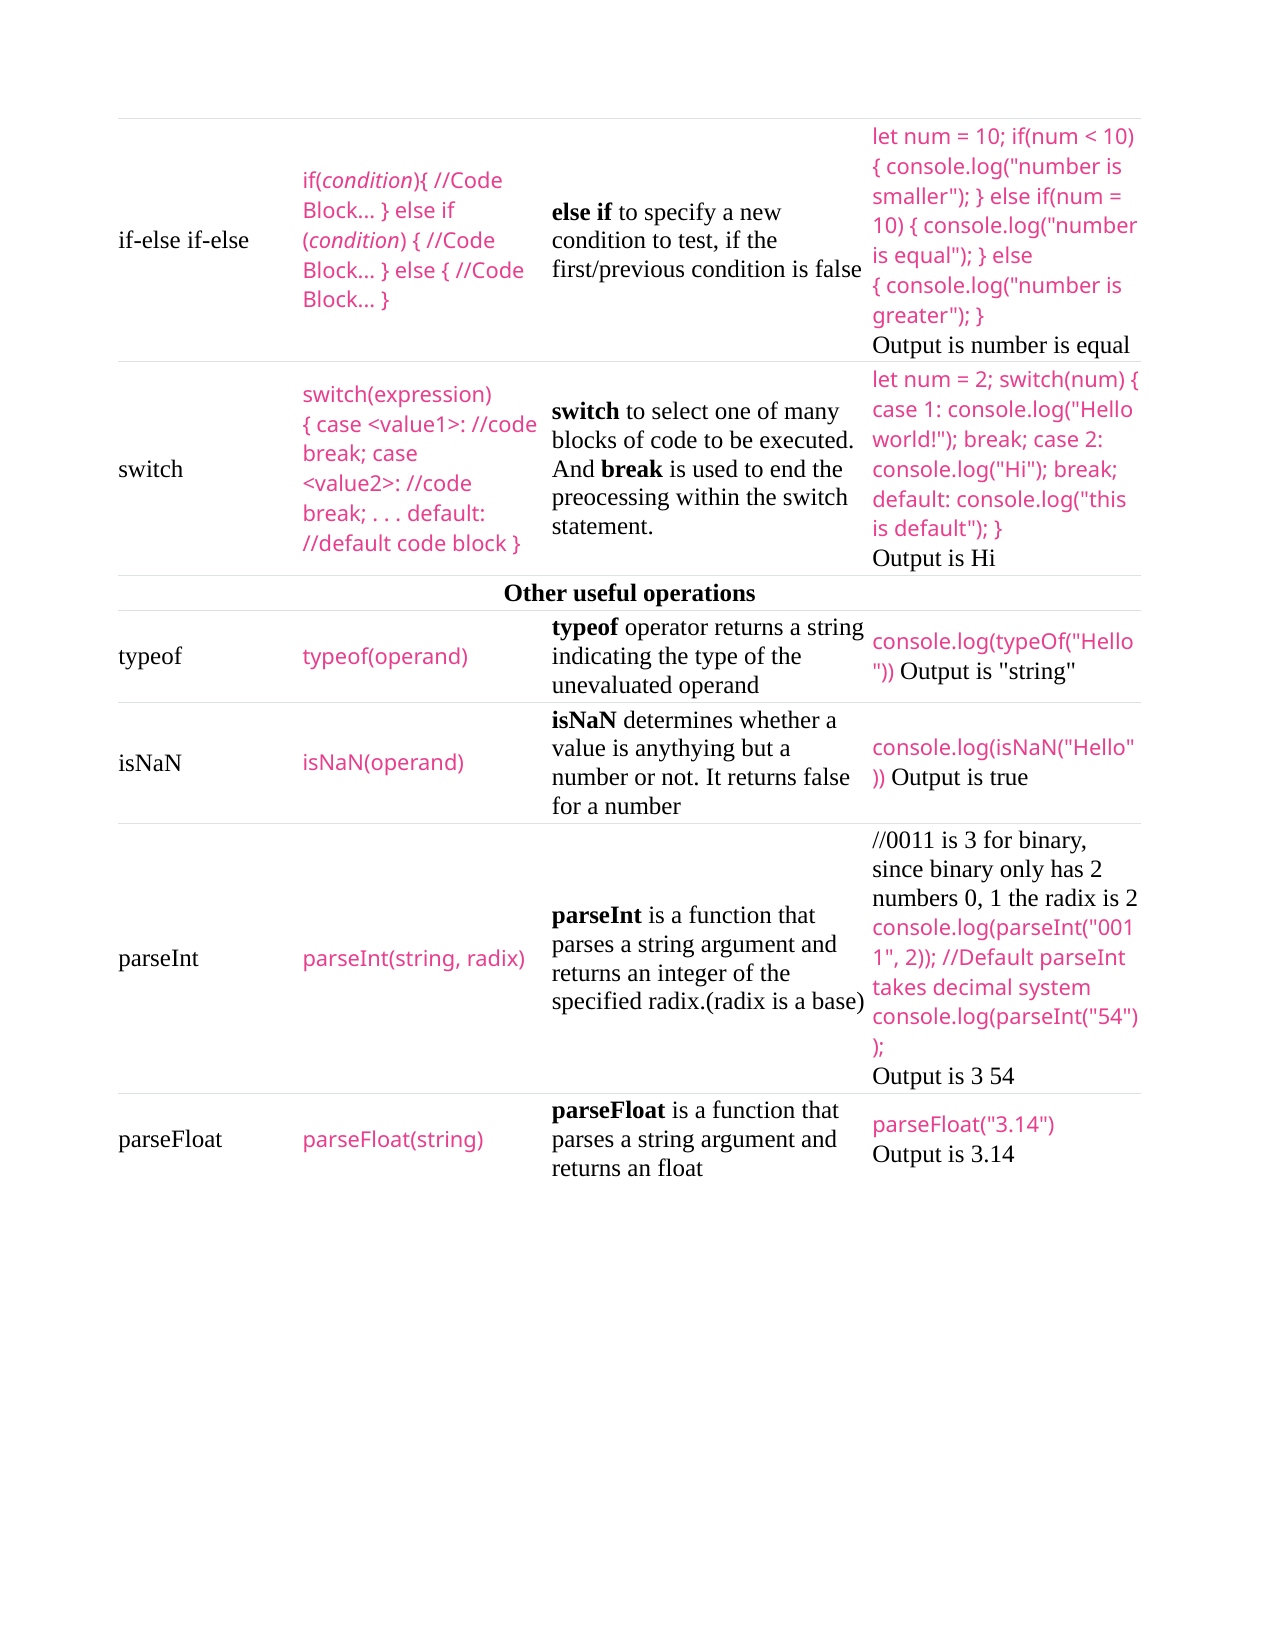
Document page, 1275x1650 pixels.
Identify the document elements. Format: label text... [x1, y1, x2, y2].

table_cell [1141, 1093, 1157, 1185]
table_cell let num = 2; switch(num) { case 1: console.log("Hello world!"); break; case 2: console.log("Hi"); break; default: console.log("this is default"); } Output is Hi [872, 362, 1141, 575]
table_cell typeof(operand) [302, 611, 552, 702]
table_cell switch [118, 362, 302, 575]
table_cell else if to specify a new condition to test, if the first/previous condition is false [552, 119, 872, 361]
table_cell isNaN determines whether a value is anythying but a number or not. It returns false for a number [552, 703, 872, 823]
table_cell [1141, 575, 1157, 609]
table_cell isNaN [118, 703, 302, 823]
table_cell [1141, 702, 1157, 823]
table_cell parseFloat("3.14") Output is 3.14 [872, 1094, 1141, 1185]
table_cell [1141, 118, 1157, 361]
table_cell let num = 10; if(num < 10){ console.log("number is smaller"); } else if(num = 10) { console.log("number is equal"); } else { console.log("number is greater"); } Output is number is equal [872, 119, 1141, 361]
table_cell console.log(isNaN("Hello")) Output is true [872, 703, 1141, 823]
table_cell parseFloat [118, 1094, 302, 1185]
table_cell typeof [118, 611, 302, 702]
table_cell [1141, 823, 1157, 1092]
table_cell console.log(typeOf("Hello")) Output is "string" [872, 611, 1141, 702]
table_cell parseFloat is a function that parses a string argument and returns an float [552, 1094, 872, 1185]
table_cell parseInt [118, 824, 302, 1092]
table_cell [1141, 610, 1157, 702]
table_cell parseFloat(string) [302, 1094, 552, 1185]
table_cell if(condition){ //Code Block... } else if (condition) { //Code Block... } else { //Code Block... } [302, 119, 552, 361]
table_cell if-else if-else [118, 119, 302, 361]
table_cell parseInt(string, radix) [302, 824, 552, 1092]
table_cell switch(expression) { case <value1>: //code break; case <value2>: //code break; . . . default: //default code block } [302, 362, 552, 575]
table_cell typeof operator returns a string indicating the type of the unevaluated operand [552, 611, 872, 702]
table_cell parseInt is a function that parses a string argument and returns an integer of the specified radix.(radix is a base) [552, 824, 872, 1092]
table_cell //0011 is 3 for binary, since binary only has 2 numbers 0, 1 the radix is 2 console.log(parseInt("0011", 2)); //Default parseInt takes decimal system console.log(parseInt("54")); Output is 3 54 [872, 824, 1141, 1092]
table_cell switch to select one of many blocks of code to be executed. And break is used to end the preocessing within the switch statement. [552, 362, 872, 575]
table_cell isNaN(operand) [302, 703, 552, 823]
table_cell [1141, 361, 1157, 575]
table_cell Other useful operations [118, 576, 1141, 609]
